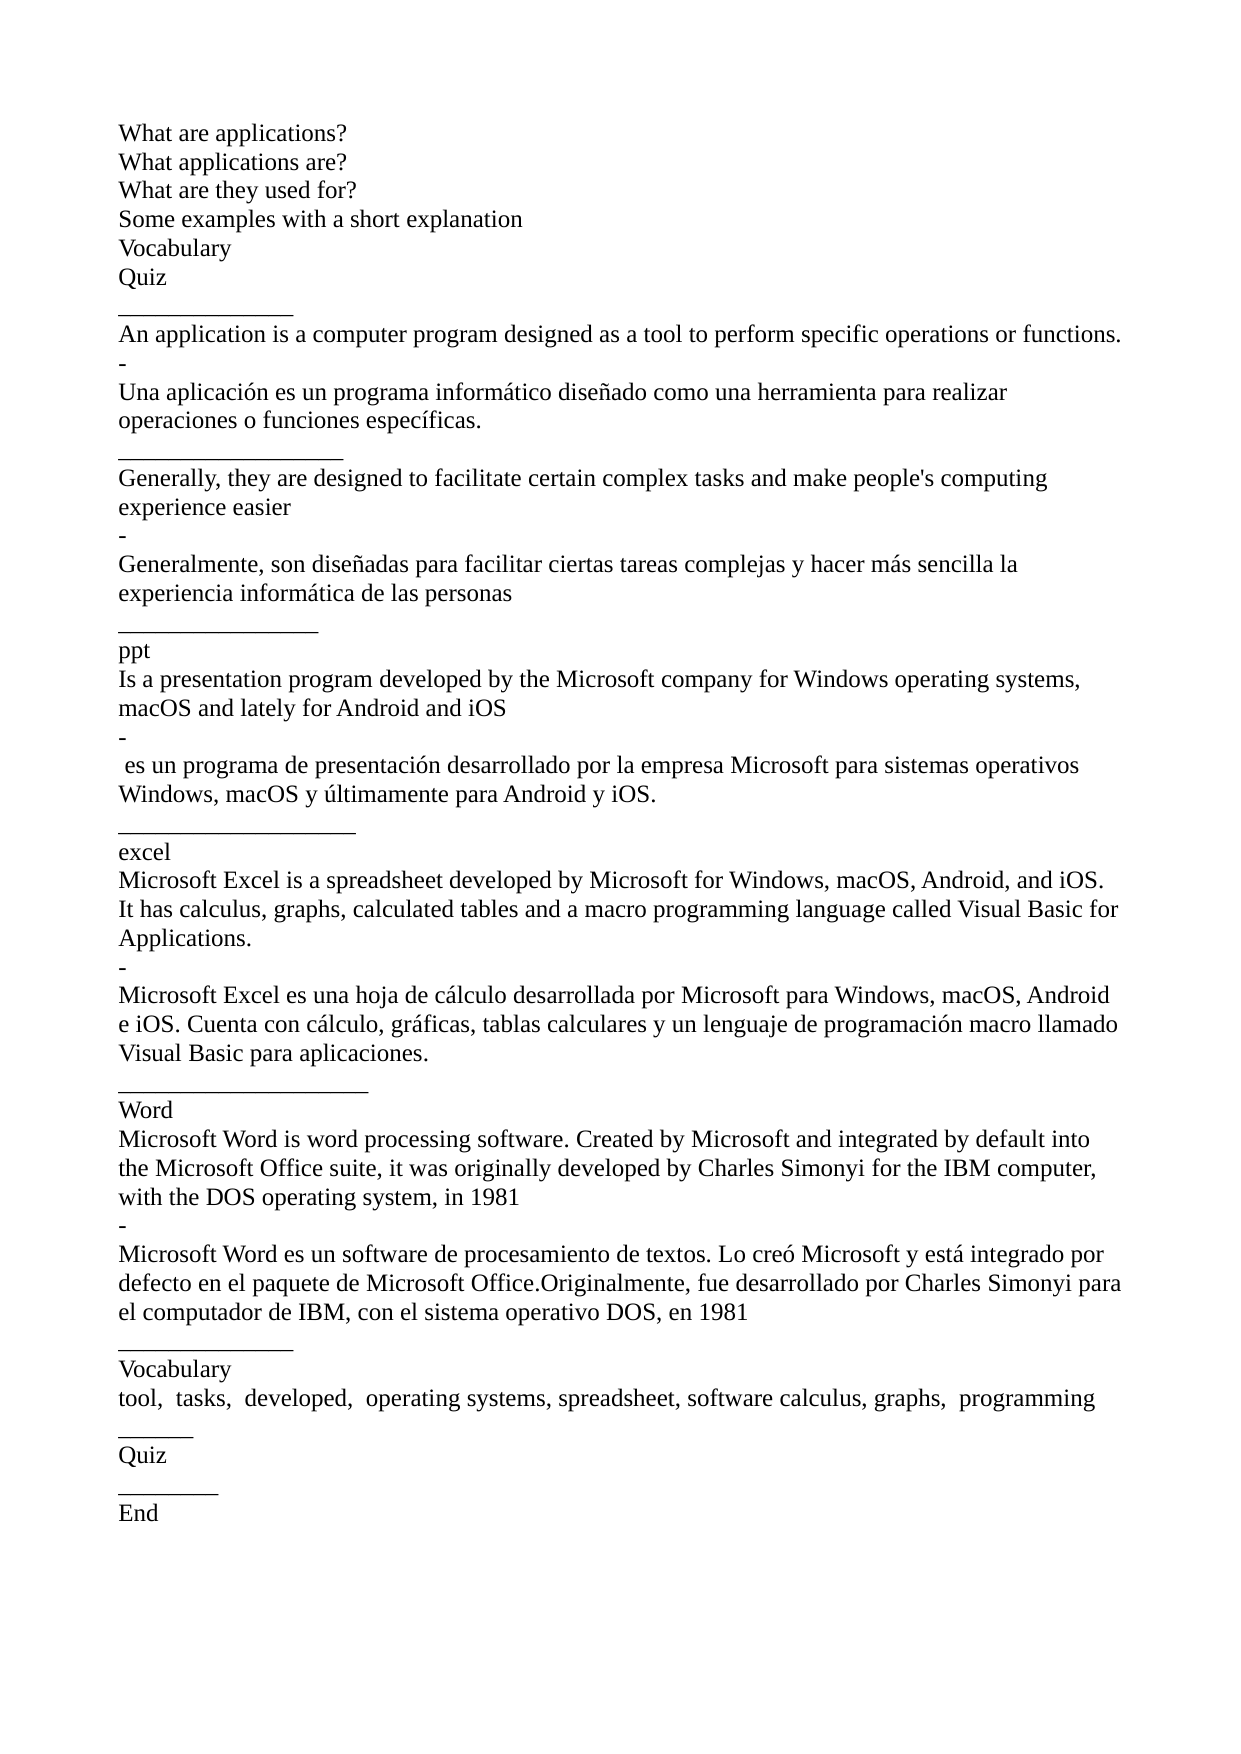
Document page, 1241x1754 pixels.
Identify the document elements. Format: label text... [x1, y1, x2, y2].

text ppt [118, 636, 1122, 664]
text ________ [118, 1469, 1122, 1498]
text ______________ [118, 1326, 1122, 1354]
text ________________ [118, 607, 1122, 636]
text __________________ [118, 434, 1122, 463]
text ______________ [118, 291, 1122, 319]
text Generalmente, son diseñadas para facilitar ciertas tareas complejas y hacer más sencilla la experiencia informática de las personas [118, 549, 1122, 607]
text Microsoft Excel es una hoja de cálculo desarrollada por Microsoft para Windows, macOS, Android e iOS. Cuenta con cálculo, gráficas, tablas calculares y un lenguaje de programación macro llamado Visual Basic para aplicaciones. [118, 981, 1122, 1067]
text ___________________ [118, 808, 1122, 837]
text Microsoft Excel is a spreadsheet developed by Microsoft for Windows, macOS, Android, and iOS. It has calculus, graphs, calculated tables and a macro programming language called Visual Basic for Applications. [118, 866, 1122, 952]
text tool, tasks, developed, operating systems, spreadsheet, software calculus, graphs, programming [118, 1383, 1122, 1412]
text What applications are? [118, 147, 1122, 176]
text Una aplicación es un programa informático diseñado como una herramienta para realizar operaciones o funciones específicas. [118, 377, 1122, 434]
text Microsoft Word es un software de procesamiento de textos. Lo creó Microsoft y está integrado por defecto en el paquete de Microsoft Office.​Originalmente, fue desarrollado por Charles Simonyi para el computador de IBM, con el sistema operativo DOS, en 1981 [118, 1239, 1122, 1326]
text End [118, 1498, 1122, 1527]
text Some examples with a short explanation [118, 204, 1122, 233]
text ______ [118, 1412, 1122, 1441]
text Word [118, 1096, 1122, 1124]
text - [118, 722, 1122, 751]
text - [118, 1211, 1122, 1239]
text Microsoft Word is word processing software. Created by Microsoft and integrated by default into the Microsoft Office suite, it was originally developed by Charles Simonyi for the IBM computer, with the DOS operating system, in 1981 [118, 1124, 1122, 1211]
text - [118, 348, 1122, 377]
text ____________________ [118, 1067, 1122, 1096]
text An application is a computer program designed as a tool to perform specific operations or functions. [118, 319, 1122, 348]
text Vocabulary [118, 1354, 1122, 1383]
text - [118, 952, 1122, 981]
text What are applications? [118, 118, 1122, 147]
text es un programa de presentación desarrollado por la empresa Microsoft para sistemas operativos Windows, macOS y últimamente para Android y iOS. [118, 751, 1122, 808]
text - [118, 521, 1122, 549]
text Quiz [118, 1441, 1122, 1469]
text excel [118, 837, 1122, 866]
text What are they used for? [118, 176, 1122, 204]
text Quiz [118, 262, 1122, 291]
text Generally, they are designed to facilitate certain complex tasks and make people's computing experience easier [118, 463, 1122, 521]
text Is a presentation program developed by the Microsoft company for Windows operating systems, macOS and lately for Android and iOS [118, 664, 1122, 722]
text Vocabulary [118, 233, 1122, 262]
